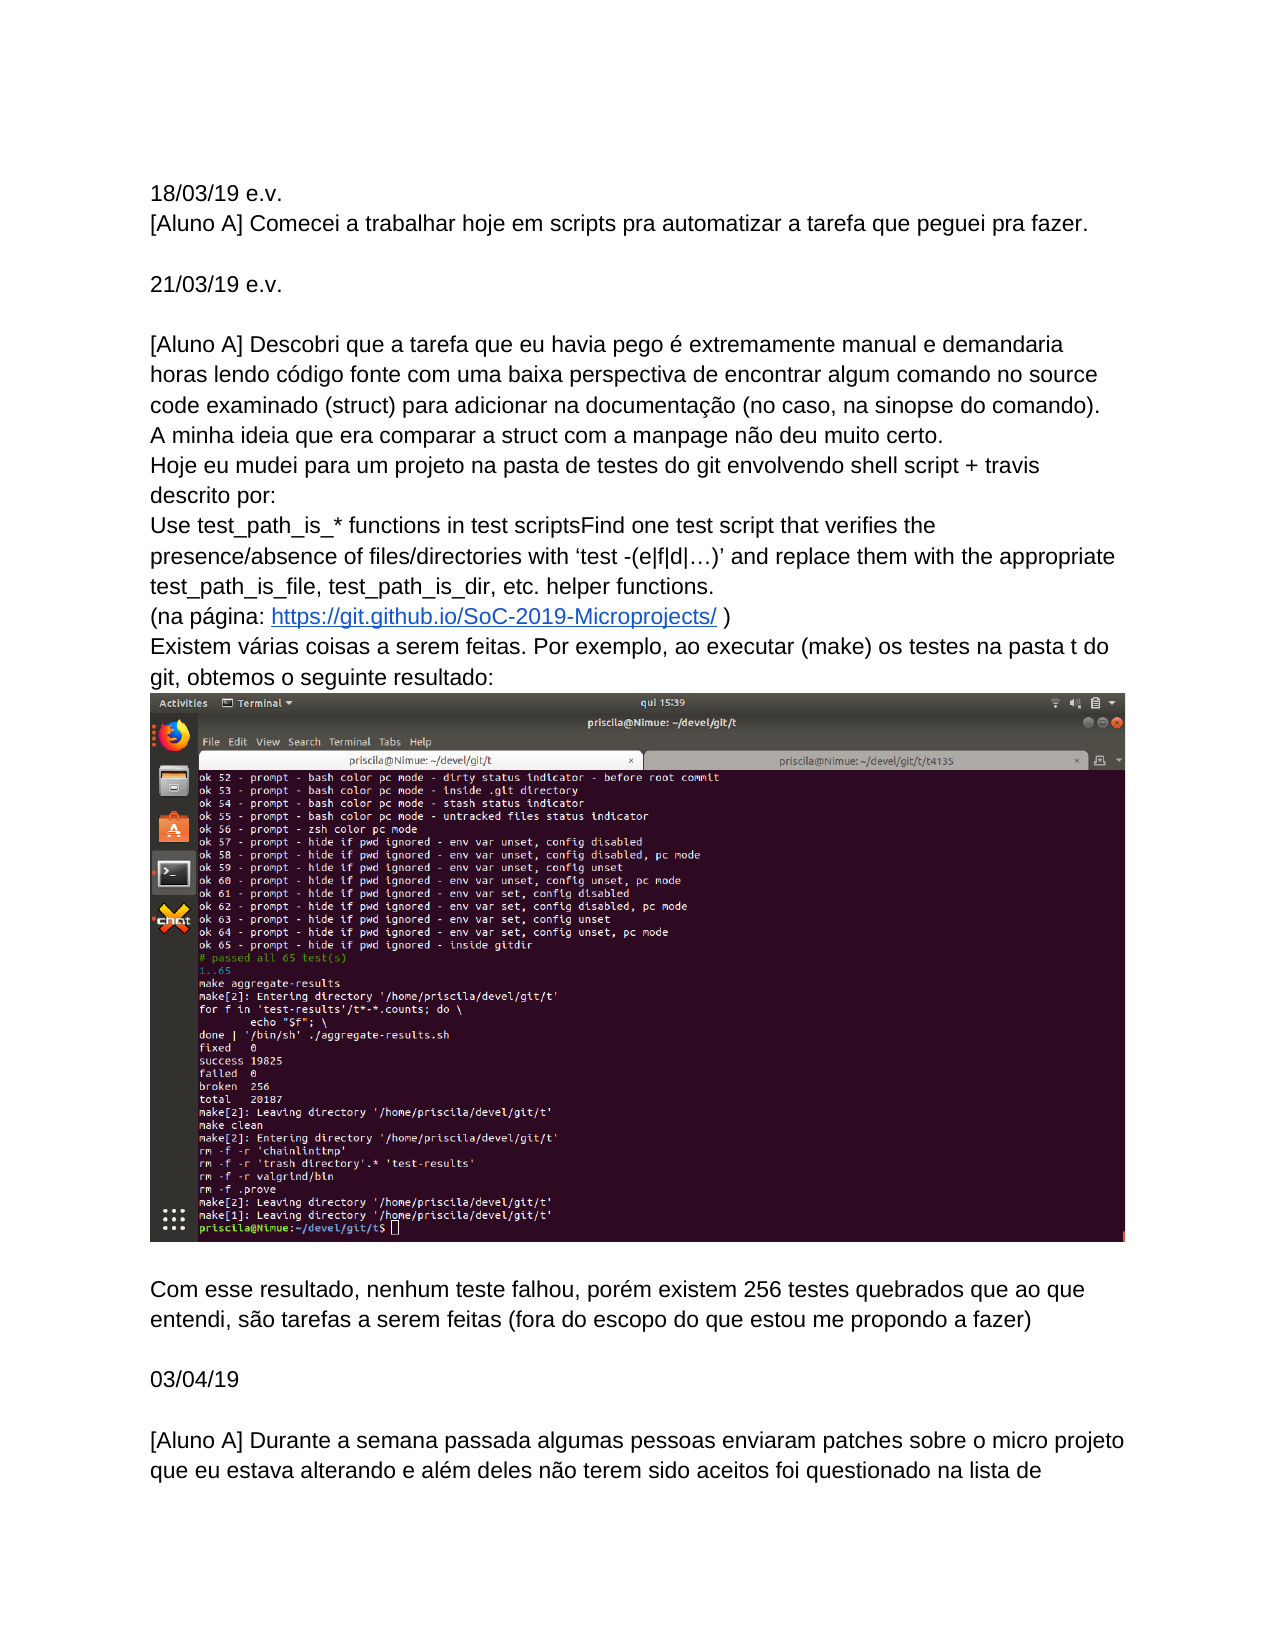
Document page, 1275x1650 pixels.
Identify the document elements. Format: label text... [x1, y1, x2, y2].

text 21/03/19 e.v. [150, 271, 1125, 297]
text 18/03/19 e.v. [150, 180, 1125, 207]
text A minha ideia que era comparar a struct com a manpage não deu muito certo. [150, 422, 1125, 448]
text Com esse resultado, nenhum teste falhou, porém existem 256 testes quebrados que ao que entendi, são tarefas a serem feitas (fora do escopo do que estou me propondo a fazer) [150, 1276, 1125, 1332]
text [Aluno A] Comecei a trabalhar hoje em scripts pra automatizar a tarefa que peguei pra fazer. [150, 210, 1125, 237]
text [Aluno A] Durante a semana passada algumas pessoas enviaram patches sobre o micro projeto que eu estava alterando e além deles não terem sido aceitos foi questionado na lista de [150, 1427, 1125, 1483]
text [Aluno A] Descobri que a tarefa que eu havia pego é extremamente manual e demandaria horas lendo código fonte com uma baixa perspectiva de encontrar algum comando no source code examinado (struct) para adicionar na documentação (no caso, na sinopse do comando). [150, 331, 1125, 418]
text (na página: https://git.github.io/SoC-2019-Microprojects/ ) [150, 603, 1125, 629]
text Hoje eu mudei para um projeto na pasta de testes do git envolvendo shell script + travis descrito por: Use test_path_is_* functions in test scriptsFind one test script that verifies the presence/absence of files/directories with ‘test -(e|f|d|…)’ and replace them with the appropriate test_path_is_file, test_path_is_dir, etc. helper functions. [150, 452, 1125, 599]
text 03/04/19 [150, 1366, 1125, 1393]
text Existem várias coisas a serem feitas. Por exemplo, ao executar (make) os testes na pasta t do git, obtemos o seguinte resultado: [150, 633, 1125, 693]
picture [150, 693, 1125, 1242]
